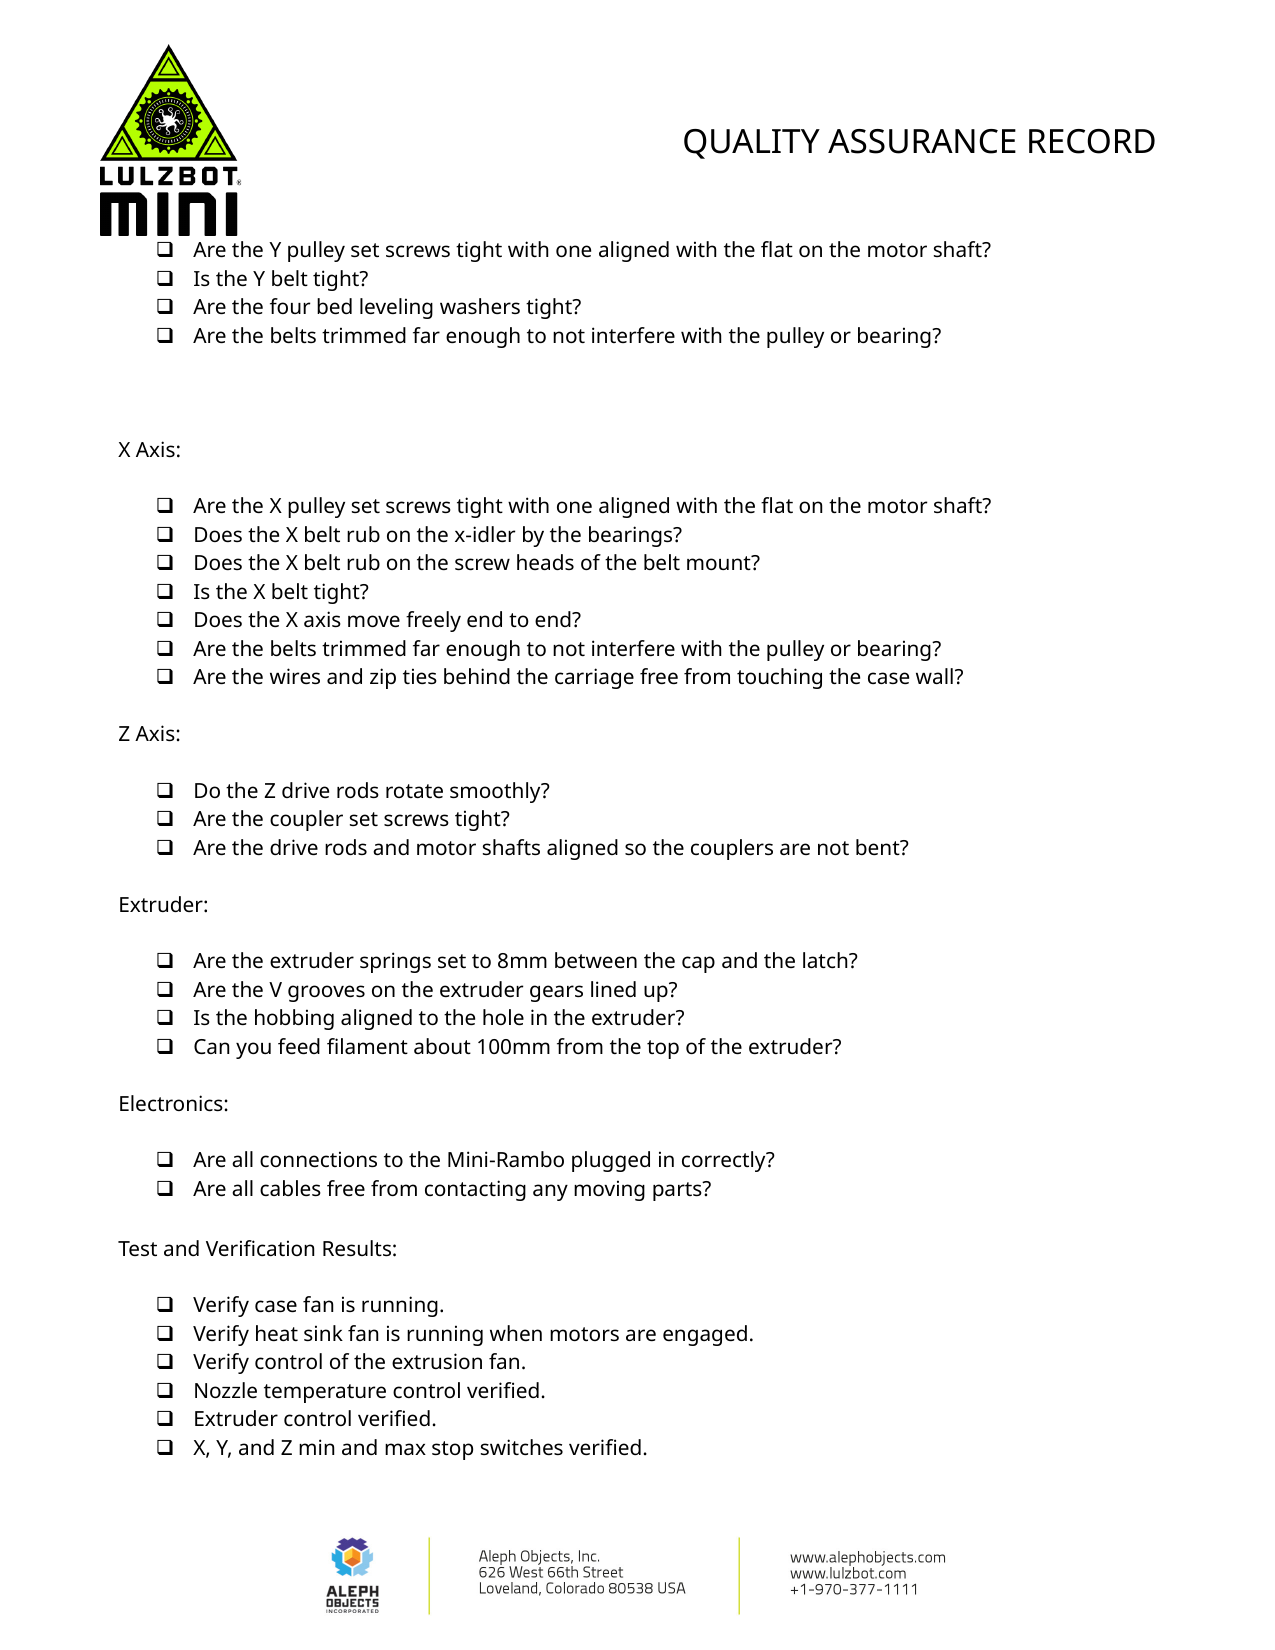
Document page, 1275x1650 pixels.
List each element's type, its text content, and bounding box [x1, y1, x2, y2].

list Are the four bed leveling washers tight? [156, 292, 1157, 321]
list Verify heat sink fan is running when motors are engaged. [156, 1319, 1157, 1347]
list Are all cables free from contacting any moving parts? [156, 1174, 1157, 1202]
list Is the hobbing aligned to the hole in the extruder? [156, 1003, 1157, 1032]
list Are the coupler set screws tight? [156, 804, 1157, 833]
list Are all connections to the Mini-Rambo plugged in correctly? [156, 1146, 1157, 1174]
list Nozzle temperature control verified. [156, 1376, 1157, 1404]
list Are the V grooves on the extruder gears lined up? [156, 975, 1157, 1003]
list Does the X axis move freely end to end? [156, 605, 1157, 634]
list Are the belts trimmed far enough to not interfere with the pulley or bearing? [156, 634, 1157, 662]
text Z Axis: [118, 719, 1157, 747]
list Does the X belt rub on the screw heads of the belt mount? [156, 548, 1157, 577]
picture [0, 1500, 1275, 1650]
list Are the extruder springs set to 8mm between the cap and the latch? [156, 947, 1157, 975]
list Extruder control verified. [156, 1404, 1157, 1433]
list Does the X belt rub on the x-idler by the bearings? [156, 520, 1157, 548]
list Are the belts trimmed far enough to not interfere with the pulley or bearing? [156, 321, 1157, 349]
list Is the Y belt tight? [156, 264, 1157, 292]
list Verify control of the extrusion fan. [156, 1347, 1157, 1376]
text Test and Verification Results: [118, 1234, 1176, 1262]
list Are the X pulley set screws tight with one aligned with the flat on the motor shaft? [156, 492, 1157, 520]
list Do the Z drive rods rotate smoothly? [156, 776, 1157, 804]
text X Axis: [118, 406, 1157, 463]
list Are the drive rods and motor shafts aligned so the couplers are not bent? [156, 833, 1157, 861]
list Are the wires and zip ties behind the carriage free from touching the case wall? [156, 662, 1157, 691]
list Is the X belt tight? [156, 577, 1157, 605]
picture [100, 44, 242, 236]
list Are the Y pulley set screws tight with one aligned with the flat on the motor shaft? [156, 193, 1157, 264]
list Verify case fan is running. [156, 1291, 1157, 1319]
text Electronics: [118, 1089, 1157, 1117]
list Can you feed filament about 100mm from the top of the extruder? [156, 1032, 1157, 1060]
list X, Y, and Z min and max stop switches verified. [156, 1433, 1157, 1461]
text Extruder: [118, 890, 1157, 918]
